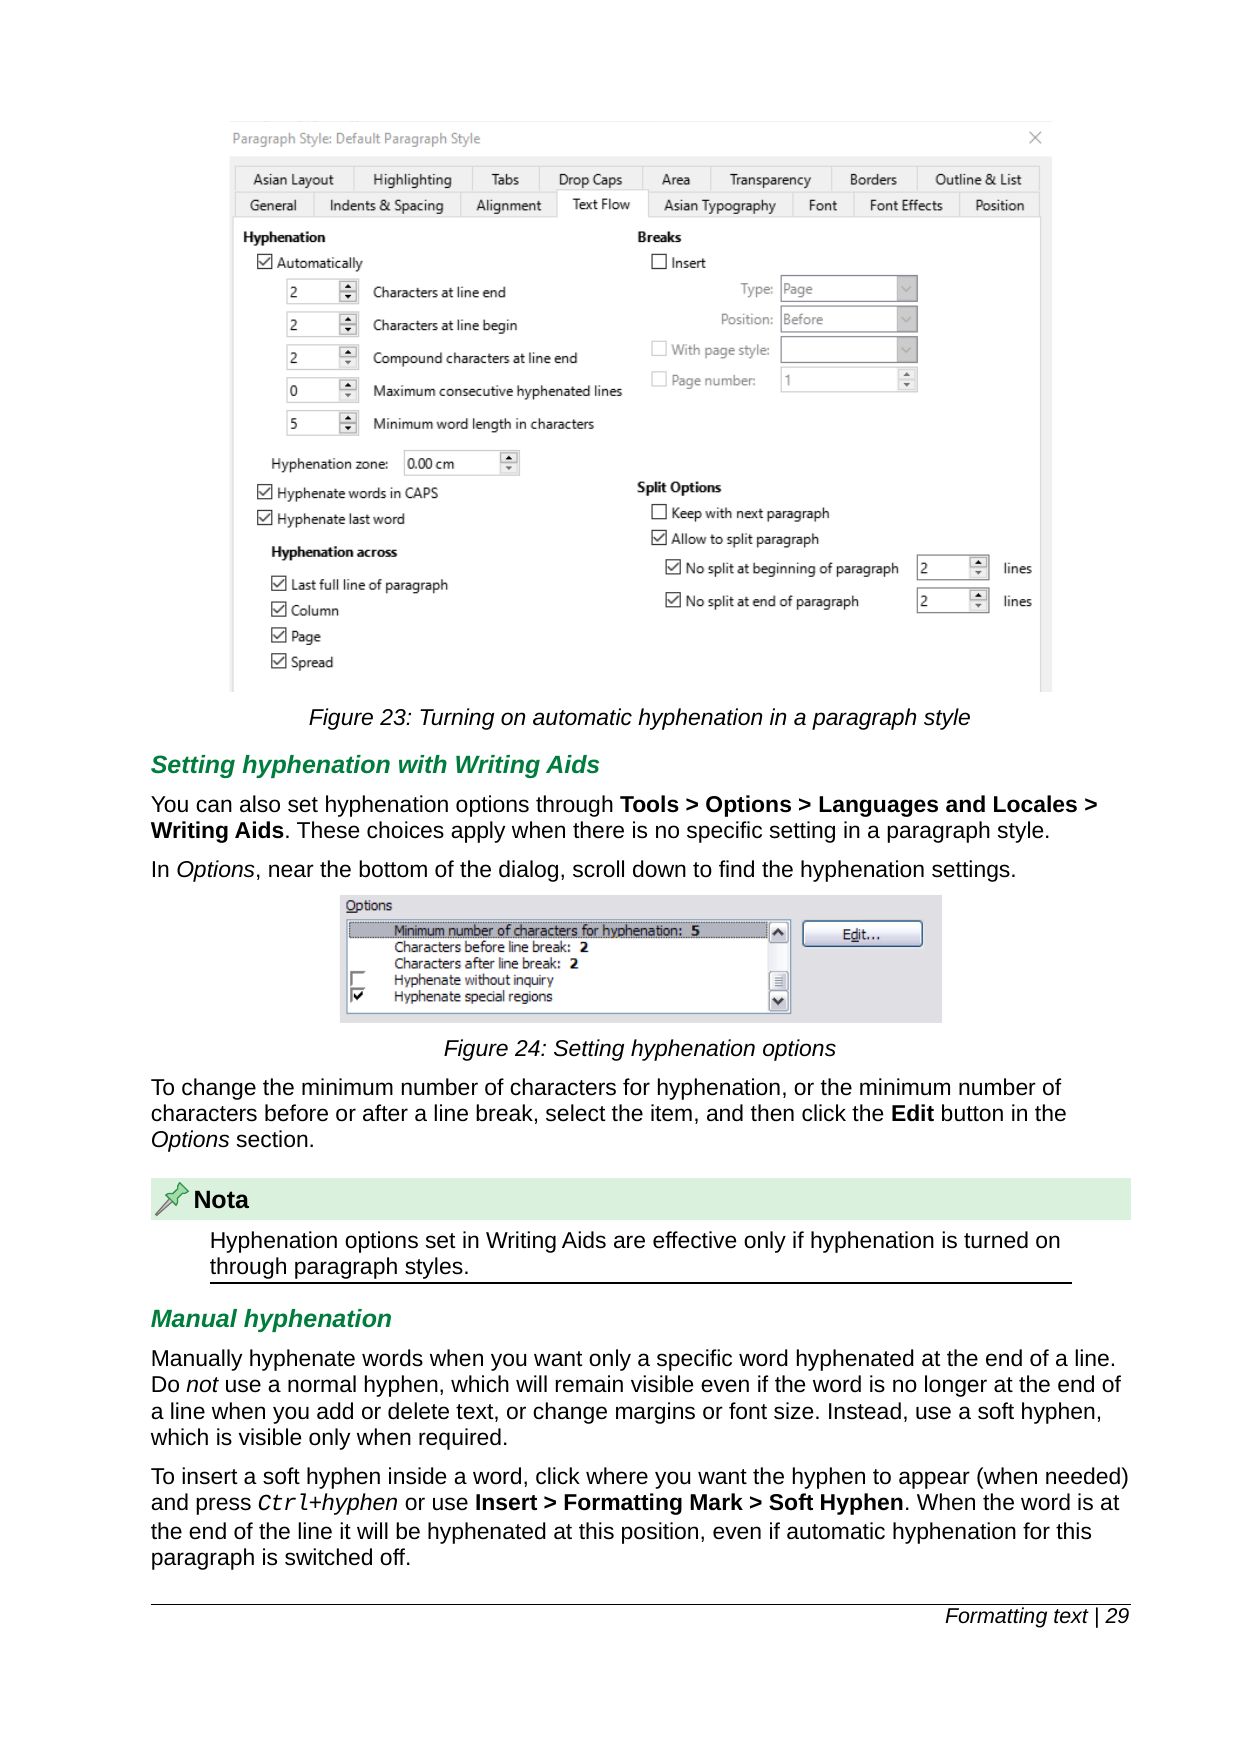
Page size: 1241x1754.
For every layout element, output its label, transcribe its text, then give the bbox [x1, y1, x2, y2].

subtitle Nota [193, 1178, 1131, 1220]
picture [339, 895, 943, 1023]
text To insert a soft hyphen inside a word, click where you want the hyphen to appear (when needed) and press Ctrl+hyphen or use Insert > Formatting Mark > Soft Hyphen. When the word is at the end of the line it will be hyphenated at this position, even if automatic hyphenation for this paragraph is switched off. [151, 1463, 1131, 1570]
subtitle Manual hyphenation [151, 1304, 1131, 1333]
text Manually hyphenate words when you want only a specific word hyphenated at the end of a line. Do not use a normal hyphen, which will remain visible even if the word is no longer at the end of a line when you add or delete text, or change margins or font size. Instead, use a soft hyphen, which is visible only when required. [151, 1345, 1131, 1451]
text Hyphenation options set in Writing Aids are effective only if hyphenation is turned on through paragraph styles. [209, 1227, 1072, 1284]
text Figure 24: Setting hyphenation options [339, 1035, 942, 1061]
subtitle Setting hyphenation with Writing Aids [151, 750, 1131, 778]
text In Options, near the bottom of the dialog, scroll down to find the hyphenation settings. [151, 856, 1131, 882]
text Figure 23: Turning on automatic hyphenation in a paragraph style [229, 704, 1052, 730]
text To change the minimum number of characters for hyphenation, or the minimum number of characters before or after a line break, select the item, and then click the Edit button in the Options section. [151, 1074, 1131, 1153]
picture [229, 121, 1053, 692]
text You can also set hyphenation options through Tools > Options > Languages and Locales > Writing Aids. These choices apply when there is no specific setting in a paragraph style. [151, 791, 1131, 844]
